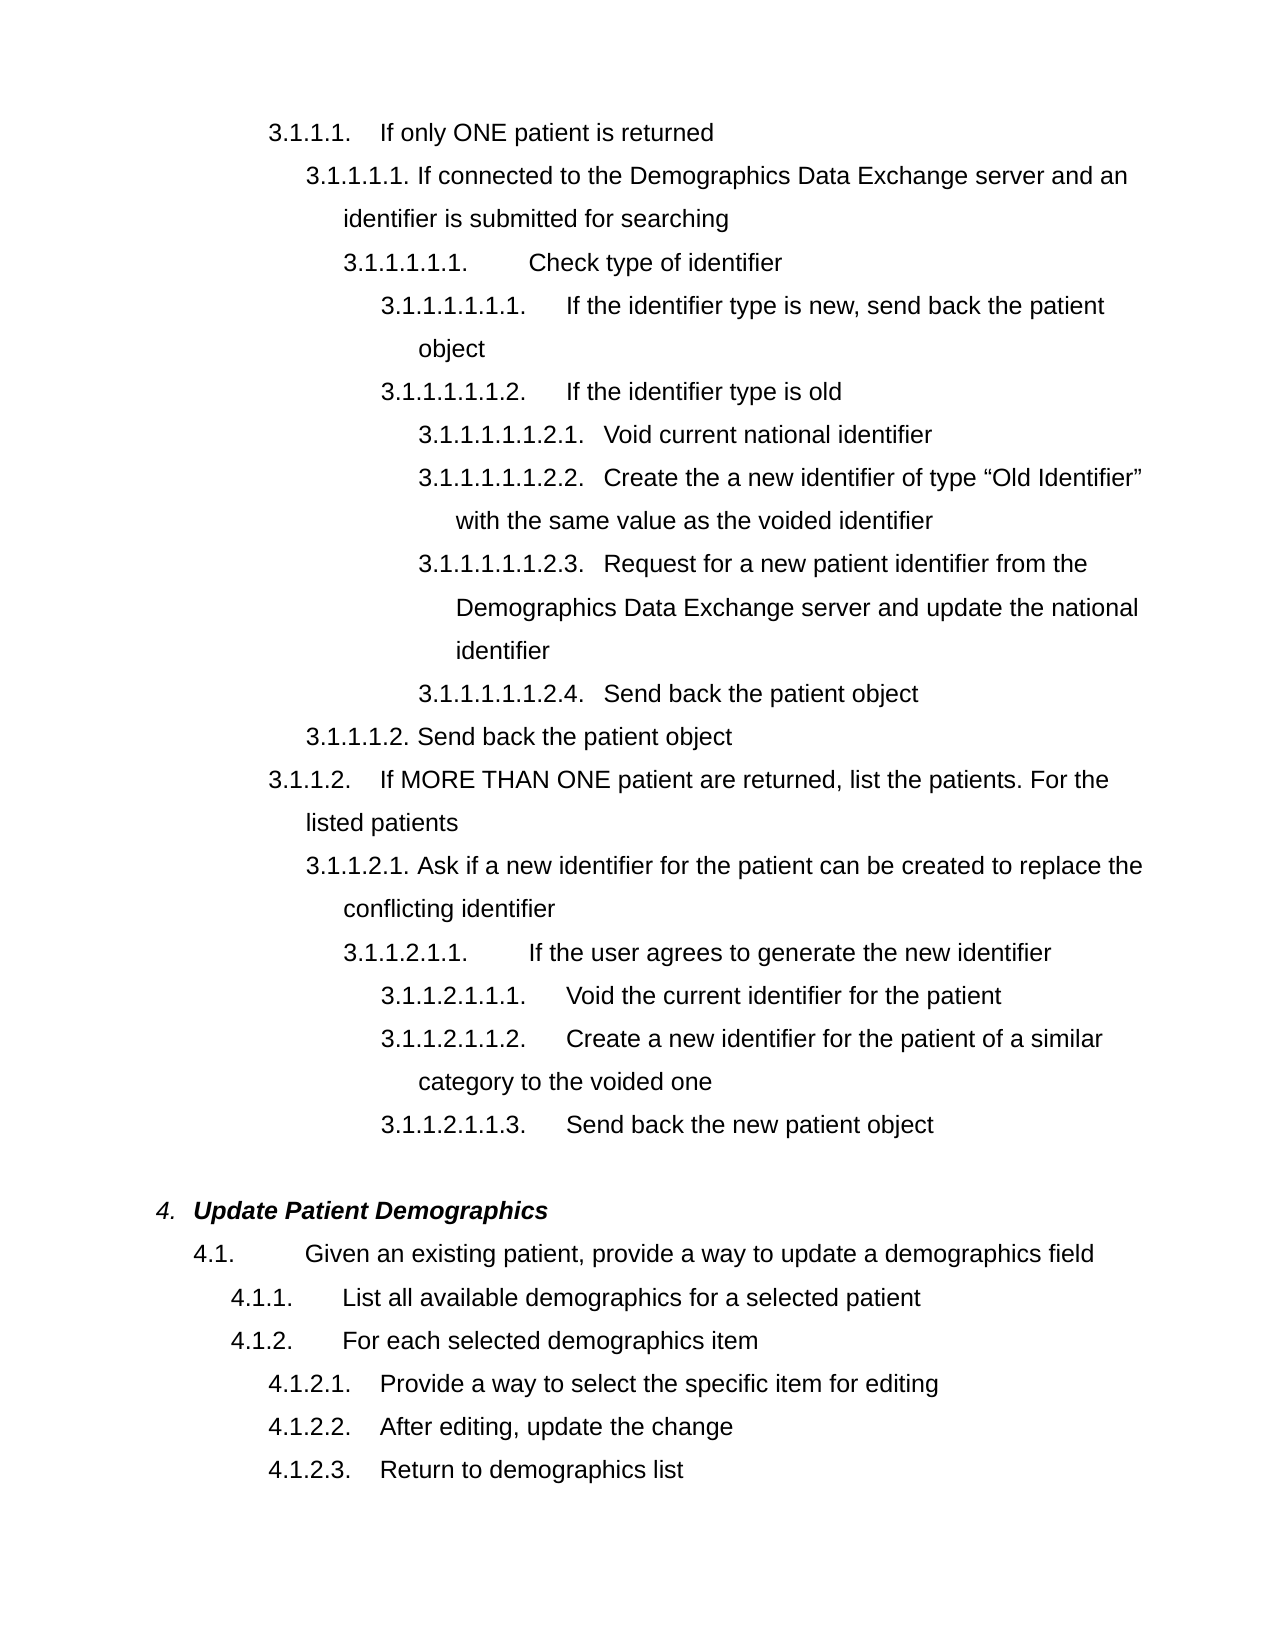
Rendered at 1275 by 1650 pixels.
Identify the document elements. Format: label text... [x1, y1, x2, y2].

list If the user agrees to generate the new identifier [343, 937, 1157, 966]
list Void the current identifier for the patient [381, 981, 1157, 1009]
list Create the a new identifier of type “Old Identifier” with the same value as the voided identifier [418, 463, 1157, 535]
list If the identifier type is new, send back the patient object [381, 291, 1157, 362]
list Request for a new patient identifier from the Demographics Data Exchange server and update the national identifier [418, 549, 1157, 664]
list If only ONE patient is returned [268, 118, 1157, 147]
list Send back the patient object [418, 679, 1157, 707]
list After editing, update the change [268, 1412, 1157, 1441]
list If MORE THAN ONE patient are returned, list the patients. For the listed patients [268, 765, 1157, 837]
list Return to demographics list [268, 1455, 1157, 1484]
list Update Patient Demographics [156, 1196, 1157, 1225]
list Given an existing patient, provide a way to update a demographics field [193, 1239, 1157, 1268]
list Send back the patient object [306, 722, 1157, 751]
list If connected to the Demographics Data Exchange server and an identifier is submitted for searching [306, 161, 1157, 233]
list Create a new identifier for the patient of a similar category to the voided one [381, 1024, 1157, 1096]
list Provide a way to select the specific item for editing [268, 1369, 1157, 1397]
list For each selected demographics item [231, 1326, 1157, 1354]
list Send back the new patient object [381, 1110, 1157, 1139]
list List all available demographics for a selected patient [231, 1282, 1157, 1311]
list If the identifier type is old [381, 377, 1157, 406]
list Check type of identifier [343, 247, 1157, 276]
list Ask if a new identifier for the patient can be created to replace the conflicting identifier [306, 851, 1157, 923]
list Void current national identifier [418, 420, 1157, 449]
